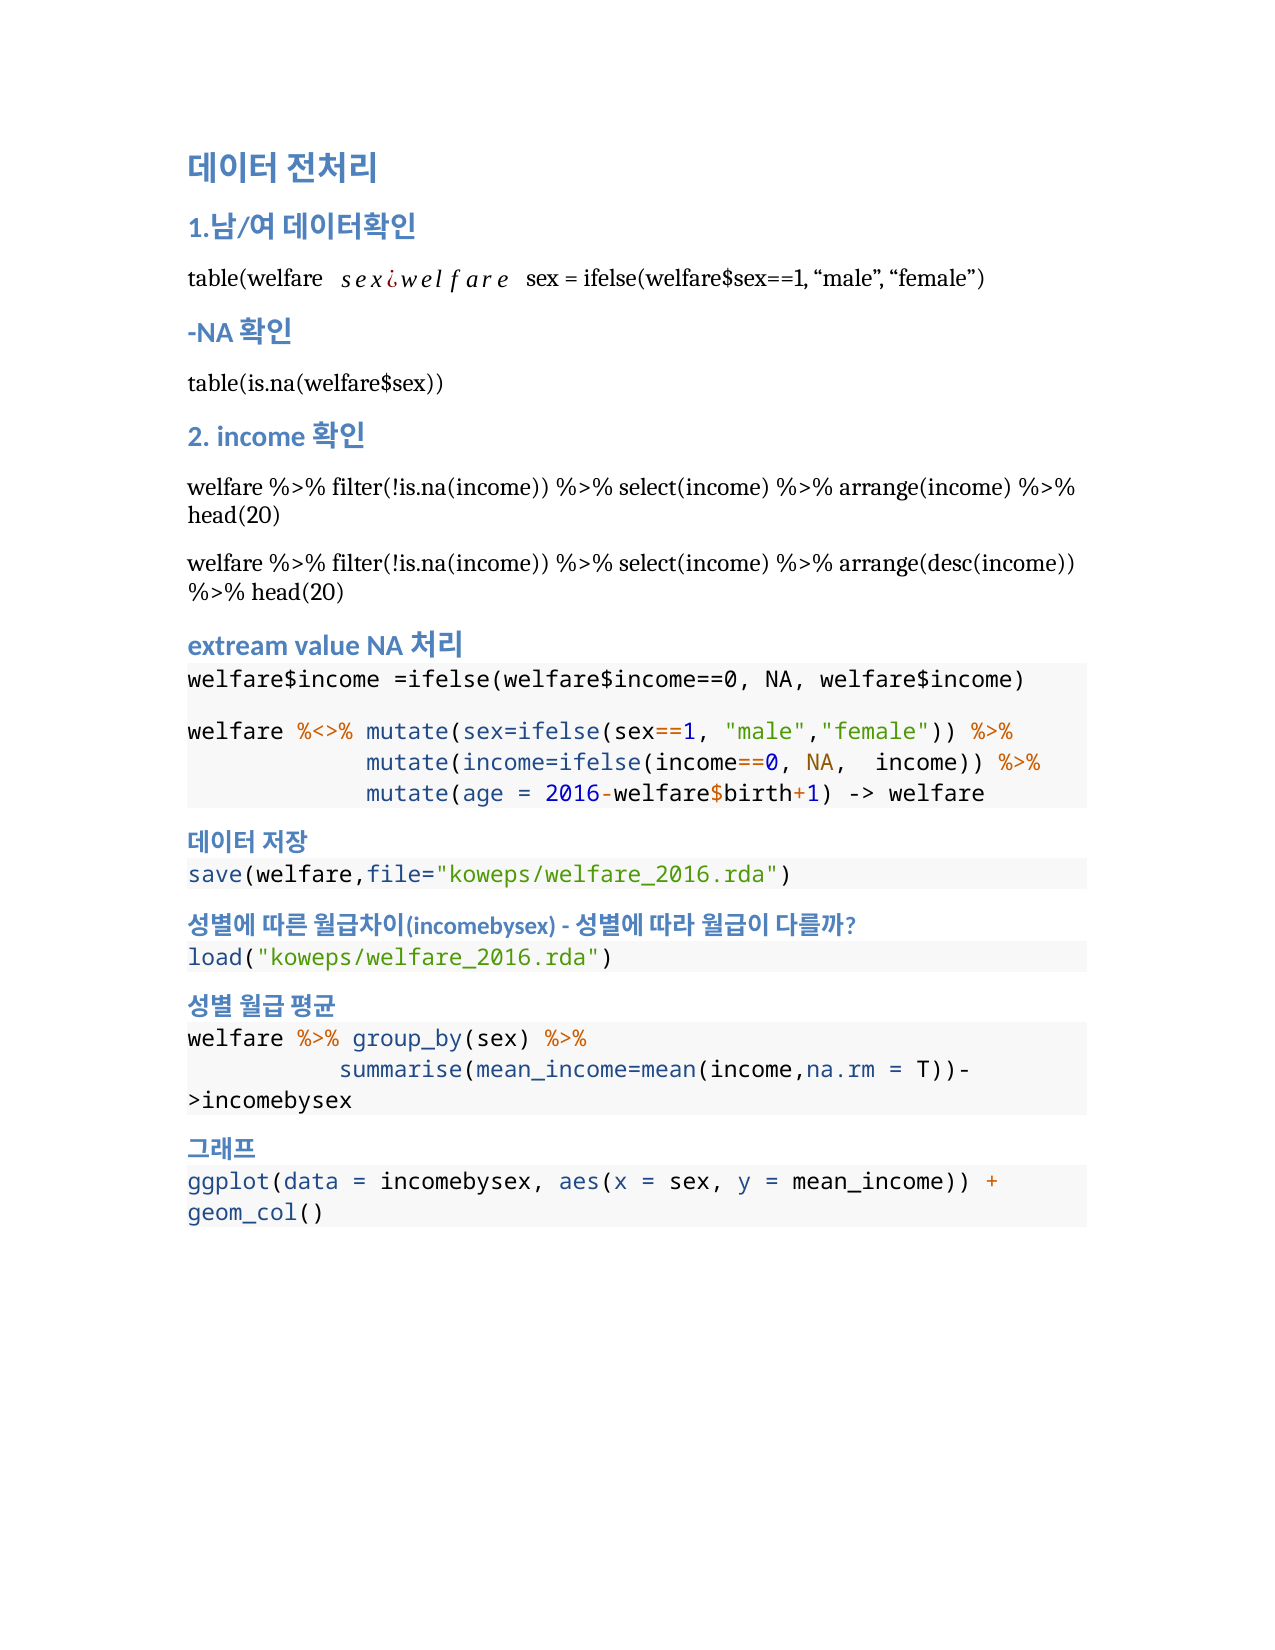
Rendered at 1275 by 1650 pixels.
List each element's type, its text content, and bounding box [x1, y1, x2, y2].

subtitle -NA확인 [187, 314, 1087, 350]
text welfare %>% group_by(sex) %>% summarise(mean_income=mean(income,na.rm = T))->incomebysex [352, 1022, 1087, 1115]
subtitle 성별 월급 평균 [187, 993, 1087, 1022]
text table(welfaresex = ifelse(welfare$sex==1, “male”, “female”) [187, 263, 1087, 293]
text ggplot(data = incomebysex, aes(x = sex, y = mean_income)) + geom_col() [325, 1165, 1087, 1227]
text save(welfare,file="koweps/welfare_2016.rda") [792, 858, 1087, 889]
subtitle 2. income 확인 [187, 418, 1087, 454]
subtitle 데이터 전처리 [187, 150, 1087, 188]
subtitle 성별에 따른 월급차이(incomebysex) - 성별에 따라 월급이 다를까? [187, 910, 1087, 941]
text load("koweps/welfare_2016.rda") [614, 941, 1087, 972]
subtitle 그래프 [187, 1136, 1087, 1165]
text welfare %>% filter(!is.na(income)) %>% select(income) %>% arrange(income) %>% head(20) [187, 472, 1087, 530]
text welfare %>% filter(!is.na(income)) %>% select(income) %>% arrange(desc(income)) %>% head(20) [187, 549, 1087, 606]
text table(is.na(welfare$sex)) [187, 368, 1087, 397]
text welfare %<>% mutate(sex=ifelse(sex==1, "male","female")) %>% mutate(income=ifelse(income==0, NA, income)) %>% mutate(age = 2016-welfare$birth+1) -> welfare [985, 715, 1087, 808]
subtitle extream value NA 처리 [187, 627, 1087, 663]
subtitle 1.남/여 데이터확인 [187, 209, 1087, 245]
text welfare$income =ifelse(welfare$income==0, NA, welfare$income) [187, 663, 1087, 694]
subtitle 데이터 저장 [187, 829, 1087, 858]
